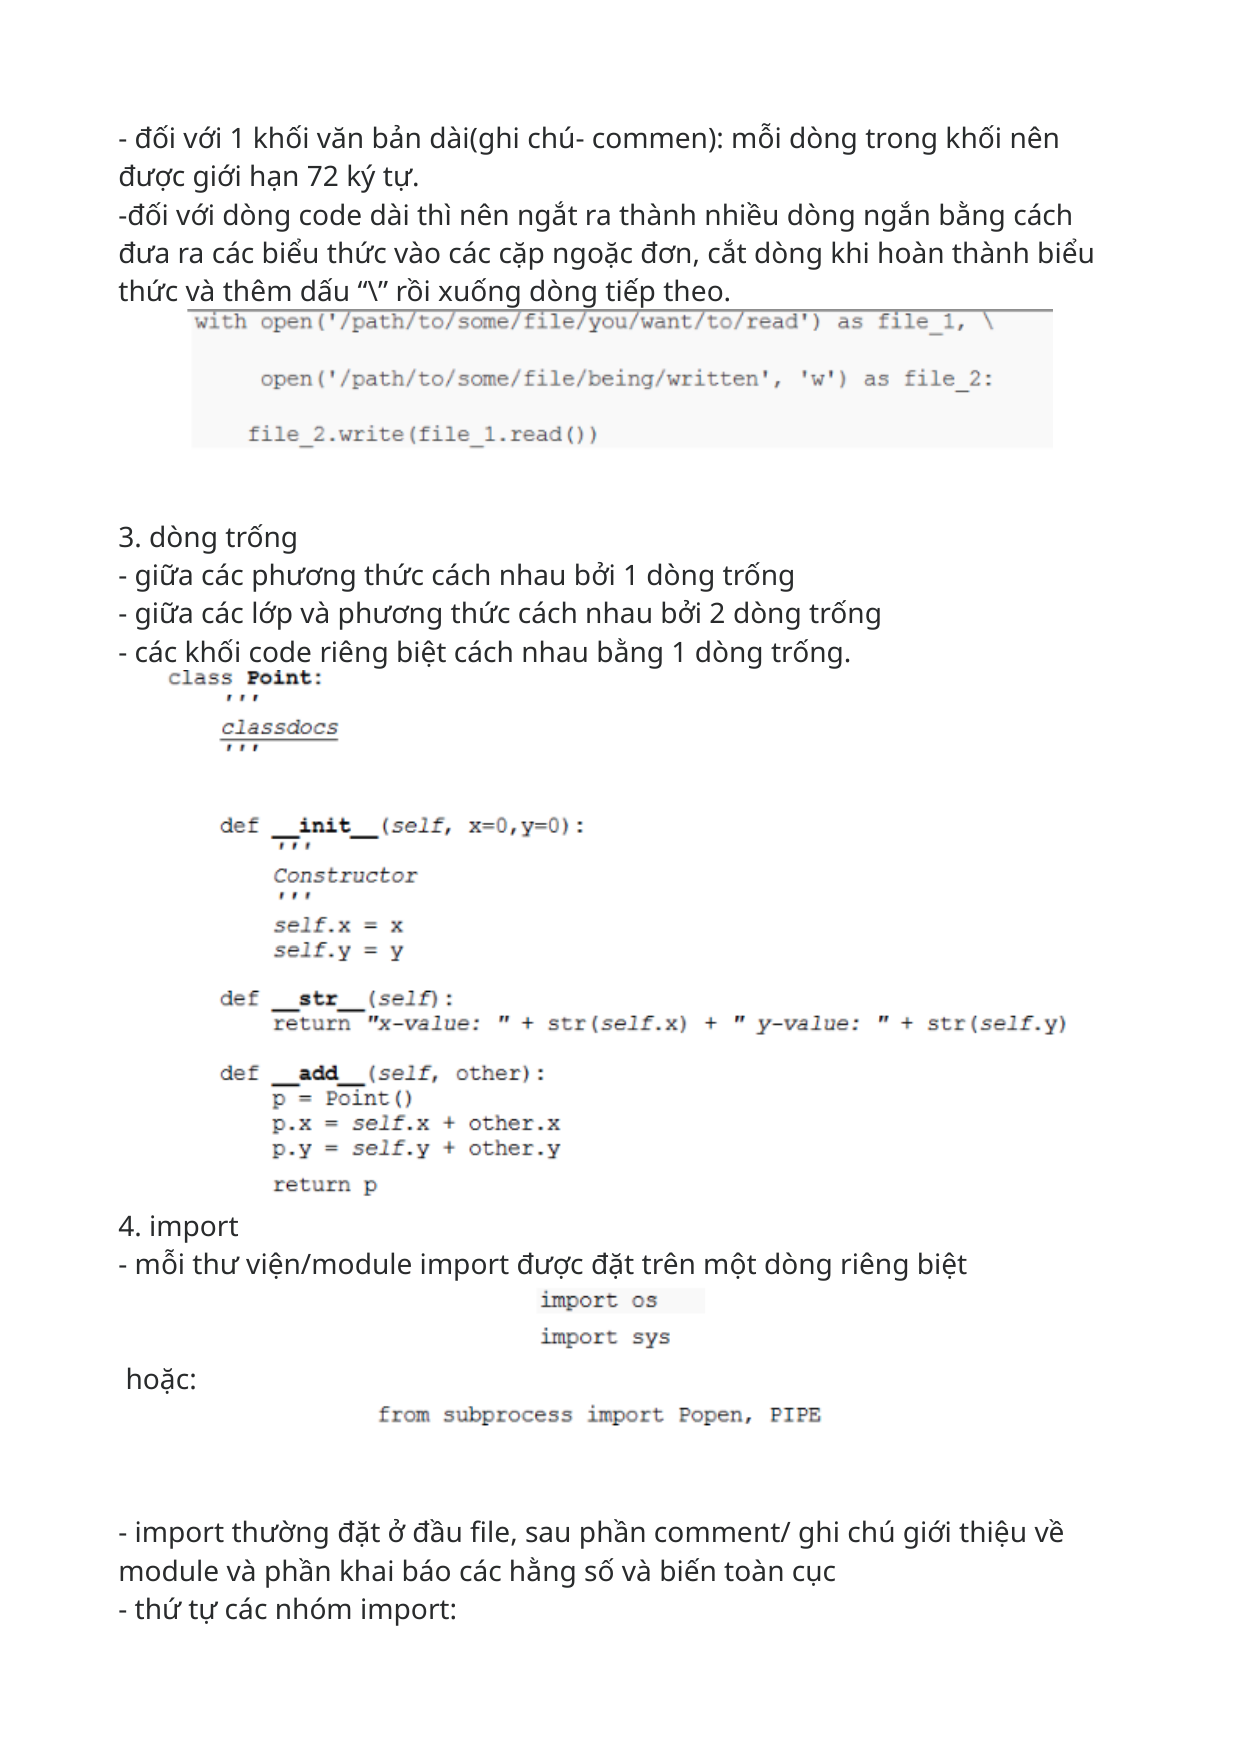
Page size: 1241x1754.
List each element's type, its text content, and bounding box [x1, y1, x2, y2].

text - đối với 1 khối văn bản dài(ghi chú- commen): mỗi dòng trong khối nên được giới hạn 72 ký tự. [118, 118, 1122, 195]
picture [165, 670, 1075, 1207]
picture [373, 1397, 867, 1440]
text - import thường đặt ở đầu file, sau phần comment/ ghi chú giới thiệu về module và phần khai báo các hằng số và biến toàn cục [118, 1513, 1122, 1589]
picture [187, 309, 1053, 479]
text - các khối code riêng biệt cách nhau bằng 1 dòng trống. [118, 632, 1122, 670]
text - giữa các lớp và phương thức cách nhau bởi 2 dòng trống [118, 593, 1122, 632]
picture [535, 1282, 706, 1358]
text - giữa các phương thức cách nhau bởi 1 dòng trống [118, 555, 1122, 593]
text hoặc: [118, 1359, 1122, 1398]
text 3. dòng trống [118, 517, 1122, 555]
text - mỗi thư viện/module import được đặt trên một dòng riêng biệt [118, 1244, 1122, 1283]
text -đối với dòng code dài thì nên ngắt ra thành nhiều dòng ngắn bằng cách đưa ra các biểu thức vào các cặp ngoặc đơn, cắt dòng khi hoàn thành biểu thức và thêm dấu “\” rồi xuống dòng tiếp theo. [118, 195, 1122, 310]
text 4. import [118, 670, 1122, 1244]
text - thứ tự các nhóm import: [118, 1589, 1122, 1628]
